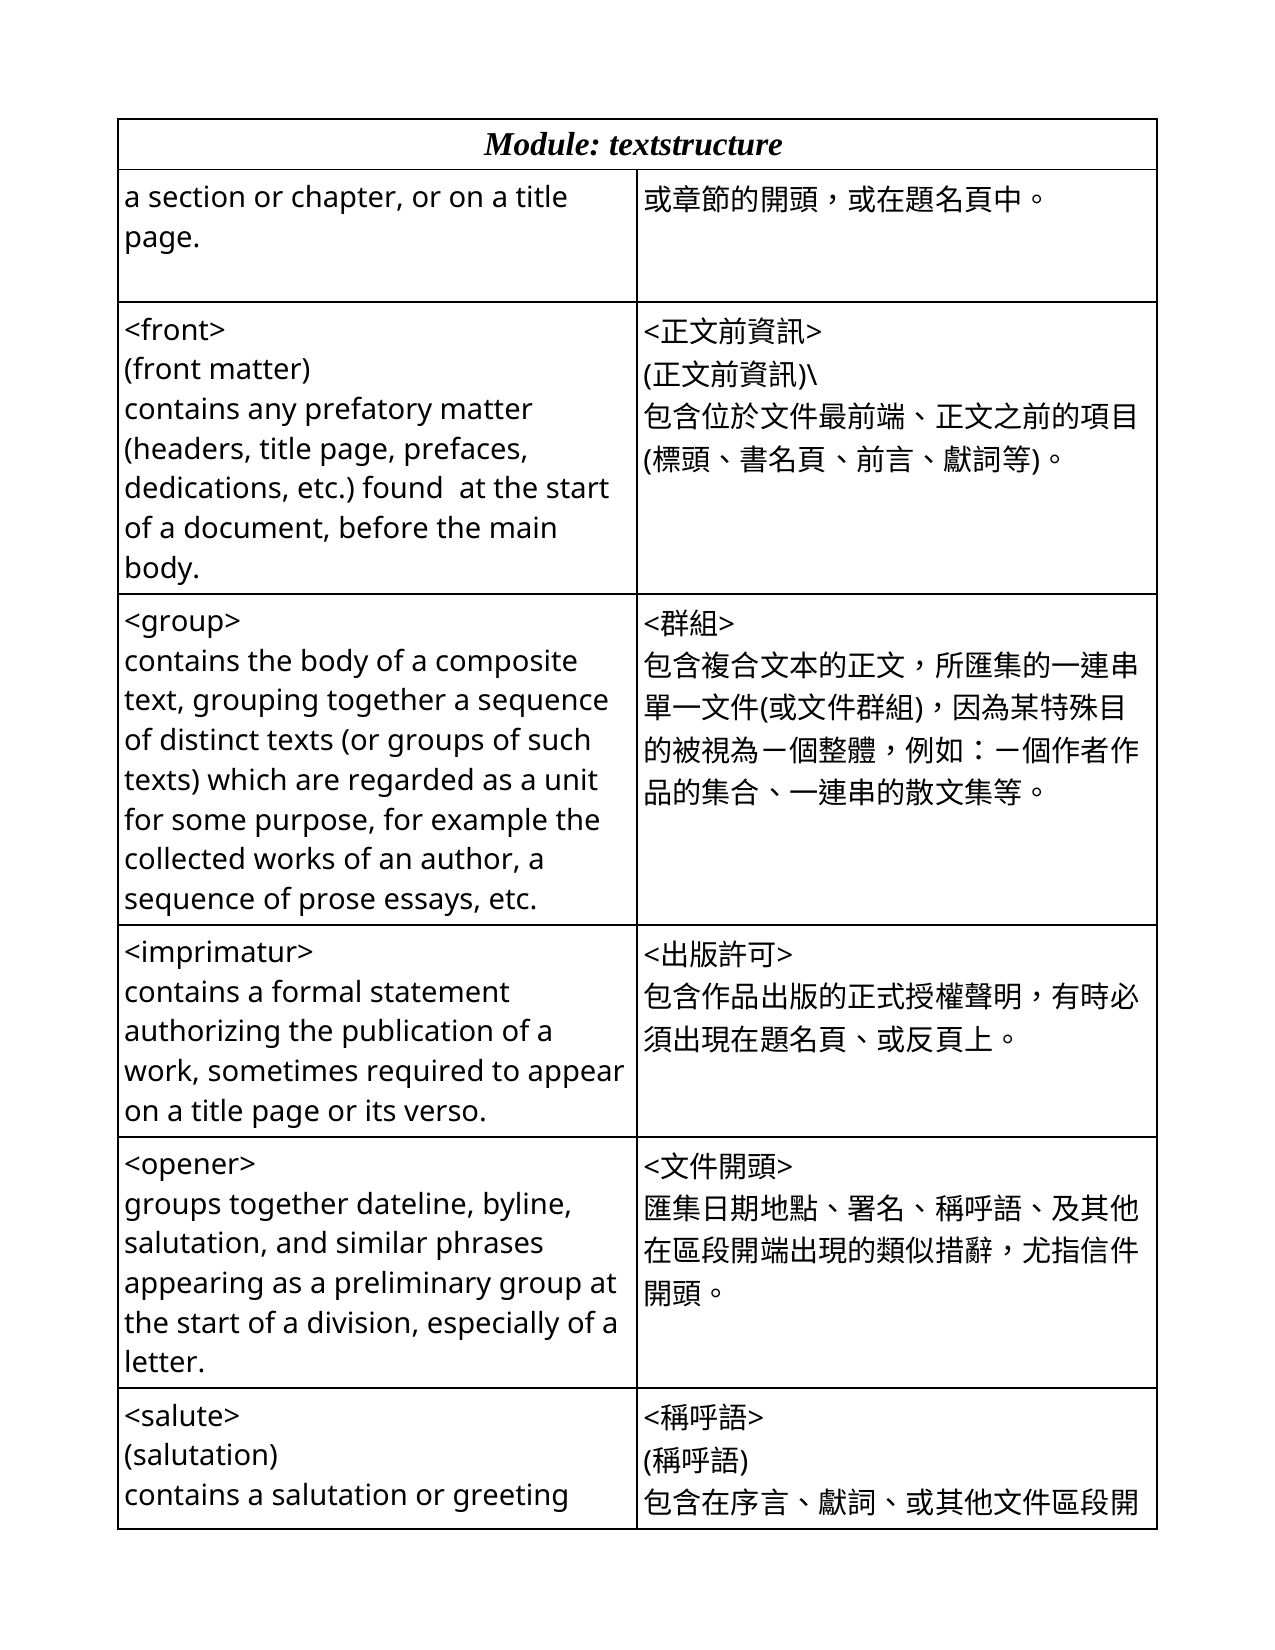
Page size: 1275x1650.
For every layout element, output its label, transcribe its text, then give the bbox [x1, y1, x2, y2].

table_cell 或章節的開頭，或在題名頁中。 [638, 170, 1156, 301]
table_cell <group> contains the body of a composite text, grouping together a sequence of distinct texts (or groups of such texts) which are regarded as a unit for some purpose, for example the collected works of an author, a sequence of prose essays, etc. [119, 595, 636, 923]
table_cell <出版許可> 包含作品出版的正式授權聲明，有時必須出現在題名頁、或反頁上。 [638, 926, 1156, 1136]
table_cell <稱呼語> (稱呼語) 包含在序言、獻詞、或其他文件區段開 [638, 1389, 1156, 1528]
table_cell <群組> 包含複合文本的正文，所匯集的一連串單一文件(或文件群組)，因為某特殊目的被視為ㄧ個整體，例如：ㄧ個作者作品的集合、一連串的散文集等。 [638, 595, 1156, 923]
table_header Module: textstructure [119, 120, 1156, 168]
table_cell <文件開頭> 匯集日期地點、署名、稱呼語、及其他在區段開端出現的類似措辭，尤指信件開頭。 [638, 1138, 1156, 1387]
table_cell <imprimatur> contains a formal statement authorizing the publication of a work, sometimes required to appear on a title page or its verso. [119, 926, 636, 1136]
table_cell <salute> (salutation) contains a salutation or greeting [119, 1389, 636, 1528]
table_cell <opener> groups together dateline, byline, salutation, and similar phrases appearing as a preliminary group at the start of a division, especially of a letter. [119, 1138, 636, 1387]
table_cell a section or chapter, or on a title page. [119, 170, 636, 301]
table_cell <front> (front matter) contains any prefatory matter (headers, title page, prefaces, dedications, etc.) found at the start of a document, before the main body. [119, 303, 636, 592]
table_cell <正文前資訊> (正文前資訊)\ 包含位於文件最前端、正文之前的項目 (標頭、書名頁、前言、獻詞等)。 [638, 303, 1156, 592]
